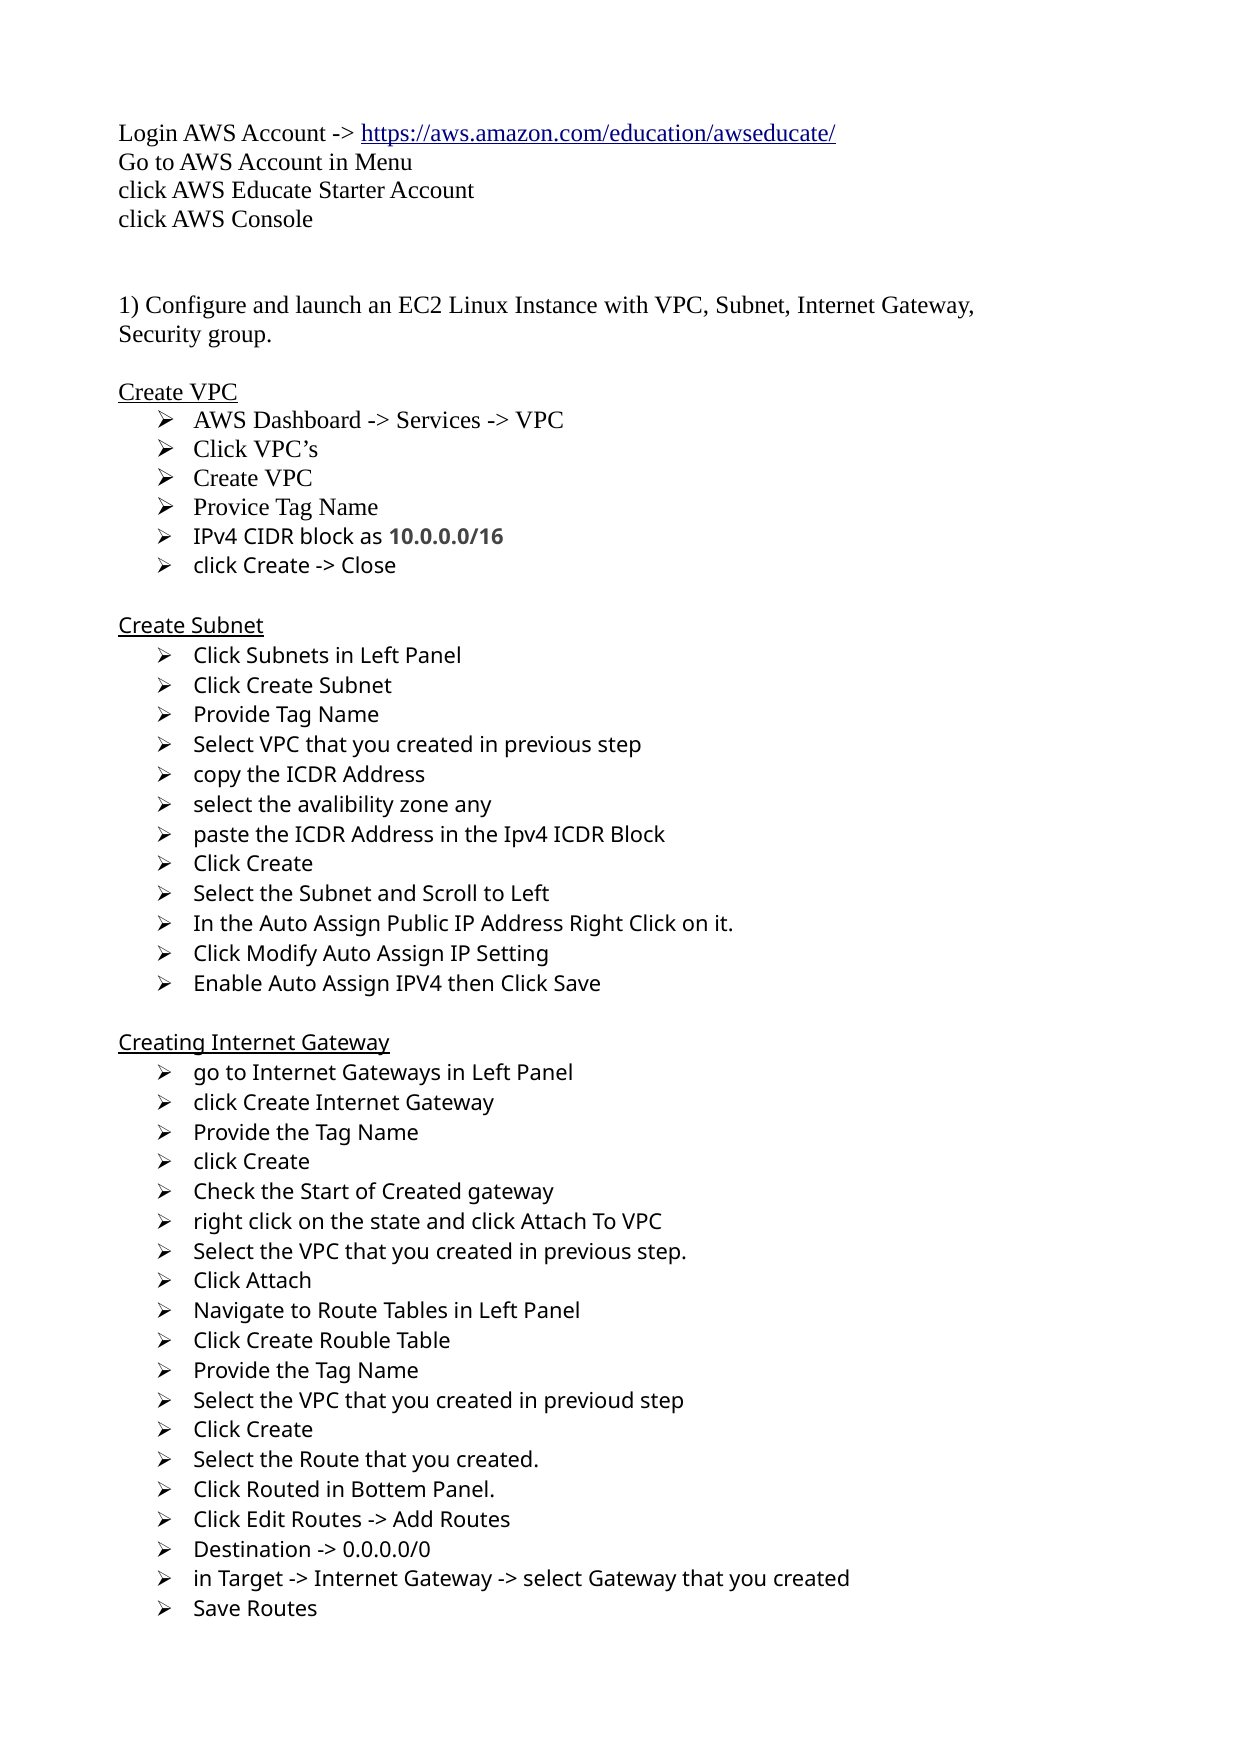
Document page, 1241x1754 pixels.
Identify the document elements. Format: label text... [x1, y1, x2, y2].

text click AWS Educate Starter Account [118, 176, 1122, 204]
list Click Create Subnet [156, 669, 1122, 699]
list Click Modify Auto Assign IP Setting [156, 938, 1122, 967]
list Click VPC’s [156, 434, 1122, 463]
list Save Routes [156, 1593, 1122, 1623]
list Select the Subnet and Scroll to Left [156, 878, 1122, 908]
list Select the Route that you created. [156, 1444, 1122, 1474]
text click AWS Console [118, 204, 1122, 233]
list in Target -> Internet Gateway -> select Gateway that you created [156, 1563, 1122, 1593]
list Provice Tag Name [156, 492, 1122, 521]
text Go to AWS Account in Menu [118, 147, 1122, 176]
list Destination -> 0.0.0.0/0 [156, 1533, 1122, 1563]
text Create Subnet [118, 610, 1122, 640]
list Click Subnets in Left Panel [156, 640, 1122, 669]
text Login AWS Account -> https://aws.amazon.com/education/awseducate/ [118, 118, 1122, 147]
list go to Internet Gateways in Left Panel [156, 1057, 1122, 1087]
list Click Routed in Bottem Panel. [156, 1474, 1122, 1504]
list copy the ICDR Address [156, 759, 1122, 789]
list Create VPC [156, 463, 1122, 492]
list In the Auto Assign Public IP Address Right Click on it. [156, 908, 1122, 938]
list Navigate to Route Tables in Left Panel [156, 1295, 1122, 1325]
list Provide Tag Name [156, 699, 1122, 729]
list IPv4 CIDR block as 10.0.0.0/16 [156, 521, 1122, 550]
text Creating Internet Gateway [118, 1027, 1122, 1057]
list click Create -> Close [156, 550, 1122, 580]
list Click Edit Routes -> Add Routes [156, 1504, 1122, 1533]
text 1) Configure and launch an EC2 Linux Instance with VPC, Subnet, Internet Gateway, [118, 291, 1122, 319]
text Security group. [118, 319, 1122, 348]
list Click Attach [156, 1265, 1122, 1295]
list Click Create [156, 1414, 1122, 1444]
text Create VPC [118, 377, 1122, 406]
list paste the ICDR Address in the Ipv4 ICDR Block [156, 818, 1122, 848]
list Check the Start of Created gateway [156, 1176, 1122, 1206]
list right click on the state and click Attach To VPC [156, 1206, 1122, 1236]
list Select the VPC that you created in previous step. [156, 1236, 1122, 1265]
list Select the VPC that you created in previoud step [156, 1384, 1122, 1414]
list Provide the Tag Name [156, 1116, 1122, 1146]
list Click Create [156, 848, 1122, 878]
list select the avalibility zone any [156, 789, 1122, 818]
list click Create [156, 1146, 1122, 1176]
list AWS Dashboard -> Services -> VPC [156, 406, 1122, 434]
list Enable Auto Assign IPV4 then Click Save [156, 967, 1122, 997]
list Provide the Tag Name [156, 1355, 1122, 1384]
list click Create Internet Gateway [156, 1087, 1122, 1116]
list Select VPC that you created in previous step [156, 729, 1122, 759]
list Click Create Rouble Table [156, 1325, 1122, 1355]
